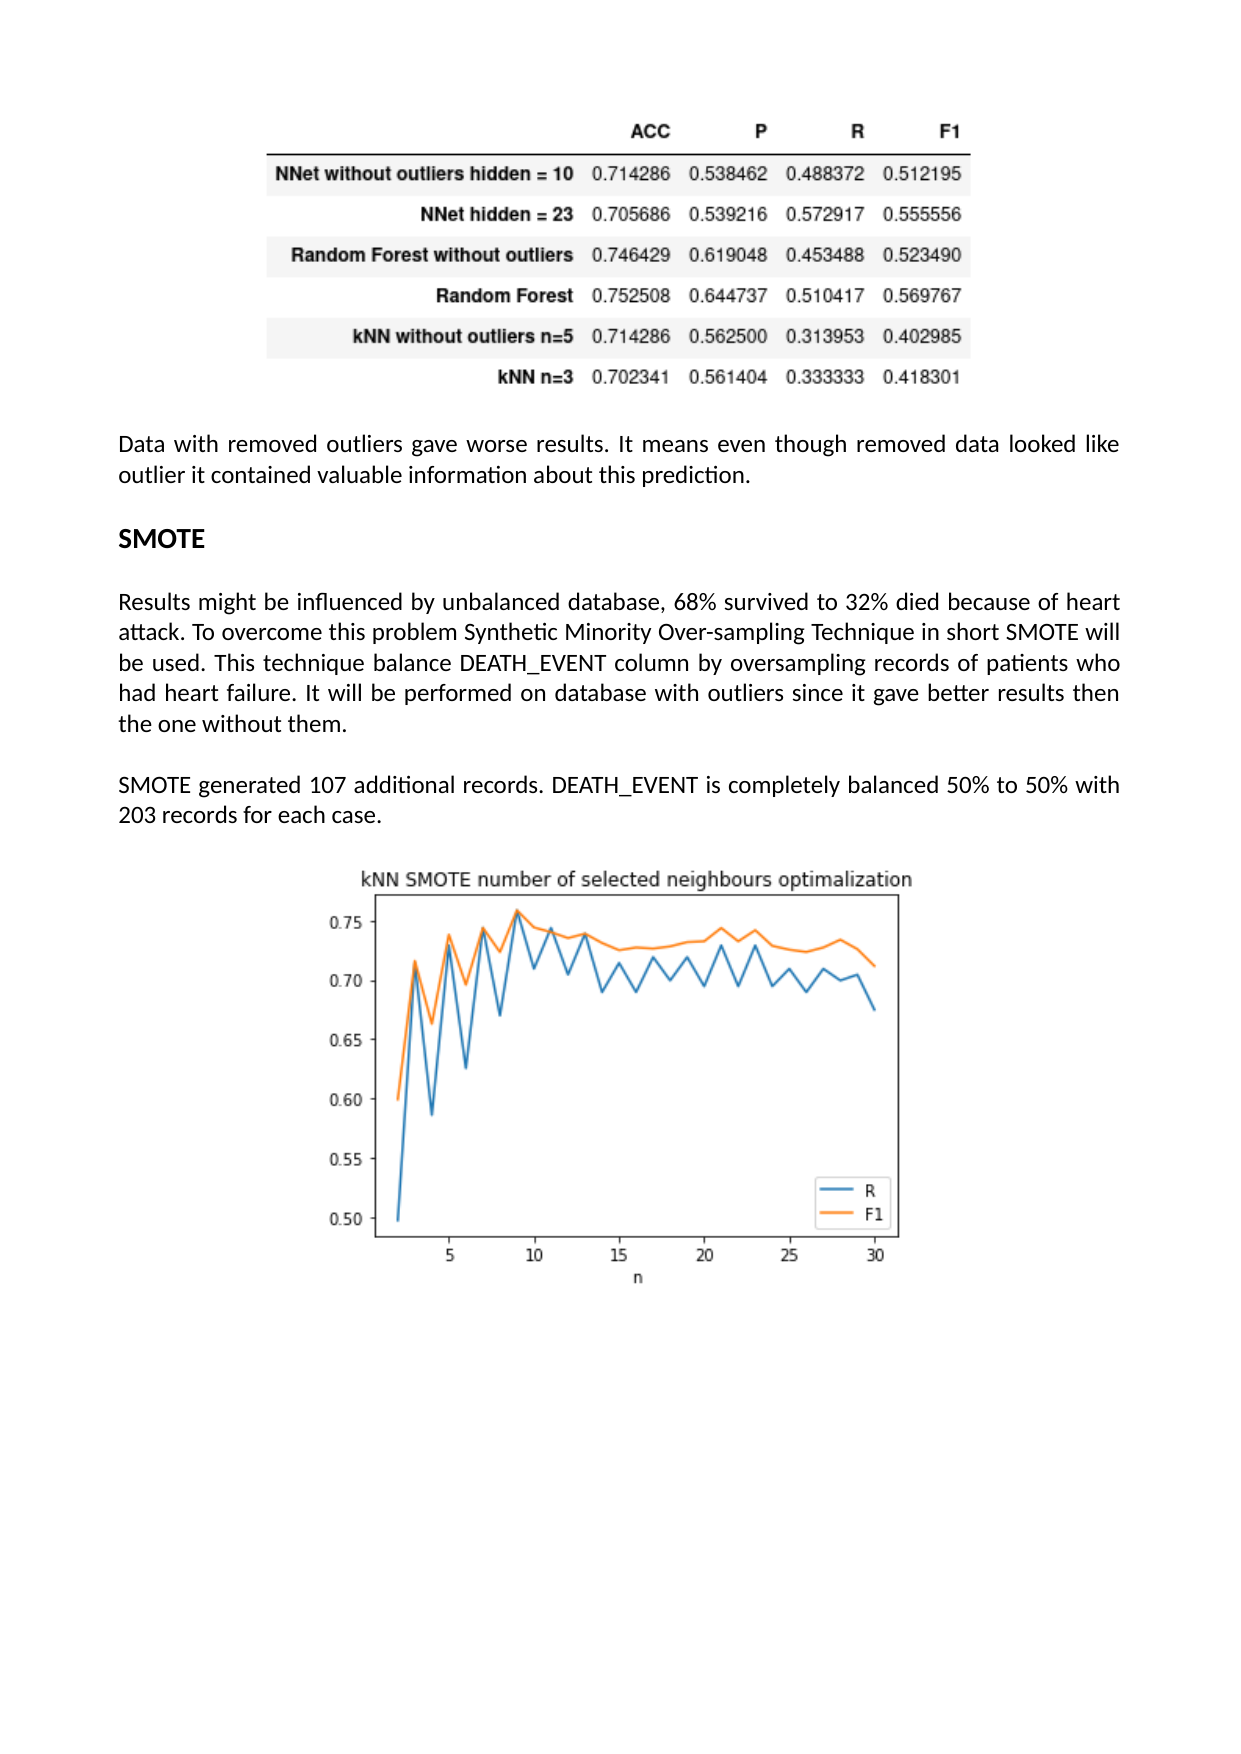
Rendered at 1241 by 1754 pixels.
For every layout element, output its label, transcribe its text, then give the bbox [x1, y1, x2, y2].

picture [317, 860, 923, 1296]
text Results might be influenced by unbalanced database, 68% survived to 32% died because of heart attack. To overcome this problem Synthetic Minority Over-sampling Technique in short SMOTE will be used. This technique balance DEATH_EVENT column by oversampling records of patients who had heart failure. It will be performed on database with outliers since it gave better results then the one without them. [118, 586, 1122, 739]
text SMOTE generated 107 additional records. DEATH_EVENT is completely balanced 50% to 50% with 203 records for each case. [118, 769, 1122, 830]
text SMOTE [118, 520, 1122, 556]
text Data with removed outliers gave worse results. It means even though removed data looked like outlier it contained valuable information about this prediction. [118, 428, 1122, 489]
picture [256, 118, 985, 398]
